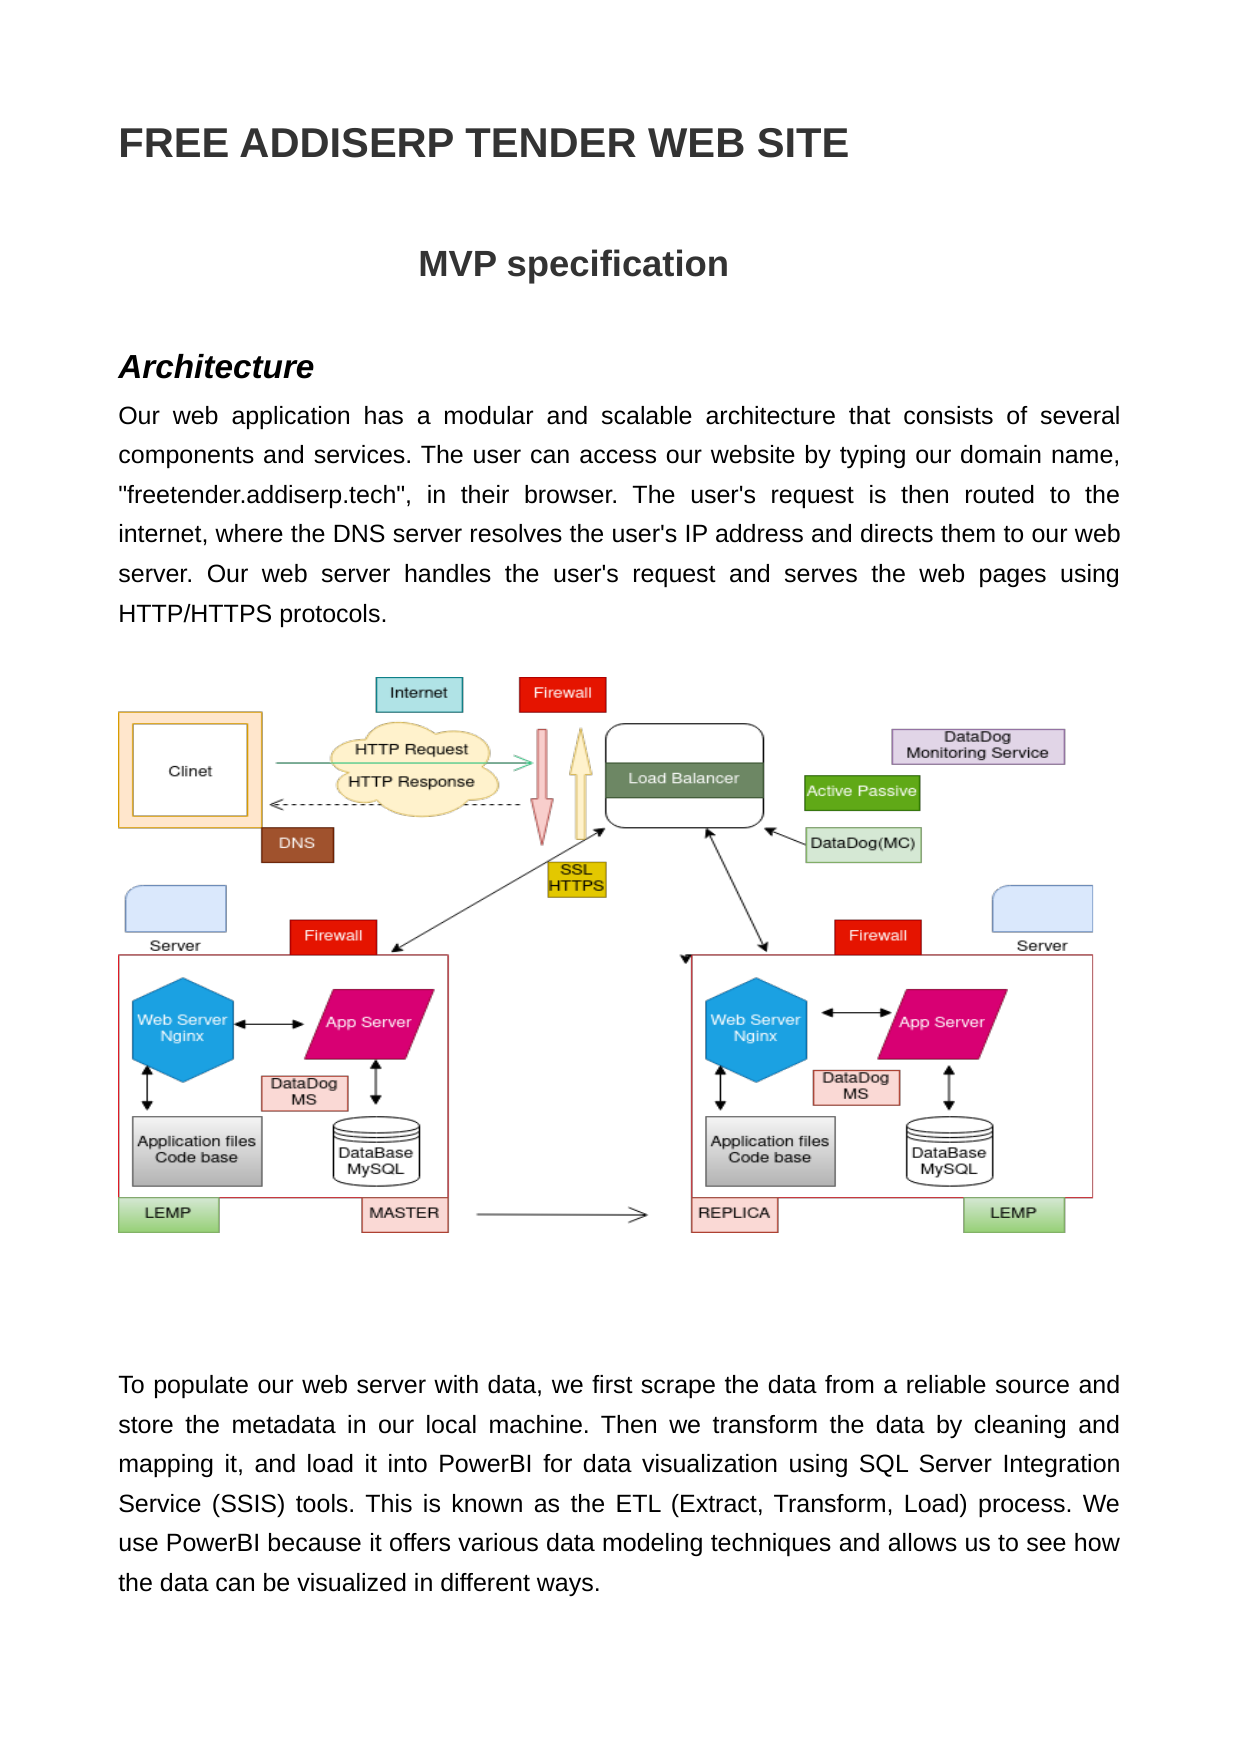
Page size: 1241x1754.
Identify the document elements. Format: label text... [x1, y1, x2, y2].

text Our web application has a modular and scalable architecture that consists of several components and services. The user can access our website by typing our domain name, "freetender.addiserp.tech", in their browser. The user's request is then routed to the internet, where the DNS server resolves the user's IP address and directs them to our web server. Our web server handles the user's request and serves the web pages using HTTP/HTTPS protocols. [118, 401, 1122, 627]
text FREE ADDISERP TENDER WEB SITE [118, 118, 1122, 166]
text To populate our web server with data, we first scrape the data from a reliable source and store the metadata in our local machine. Then we transform the data by cleaning and mapping it, and load it into PowerBI for data visualization using SQL Server Integration Service (SSIS) tools. This is known as the ETL (Extract, Transform, Load) process. We use PowerBI because it offers various data modeling techniques and allows us to see how the data can be visualized in different ways. [118, 1370, 1122, 1597]
text Architecture [118, 348, 1122, 386]
picture [118, 677, 1094, 1233]
text MVP specification [343, 242, 1122, 284]
